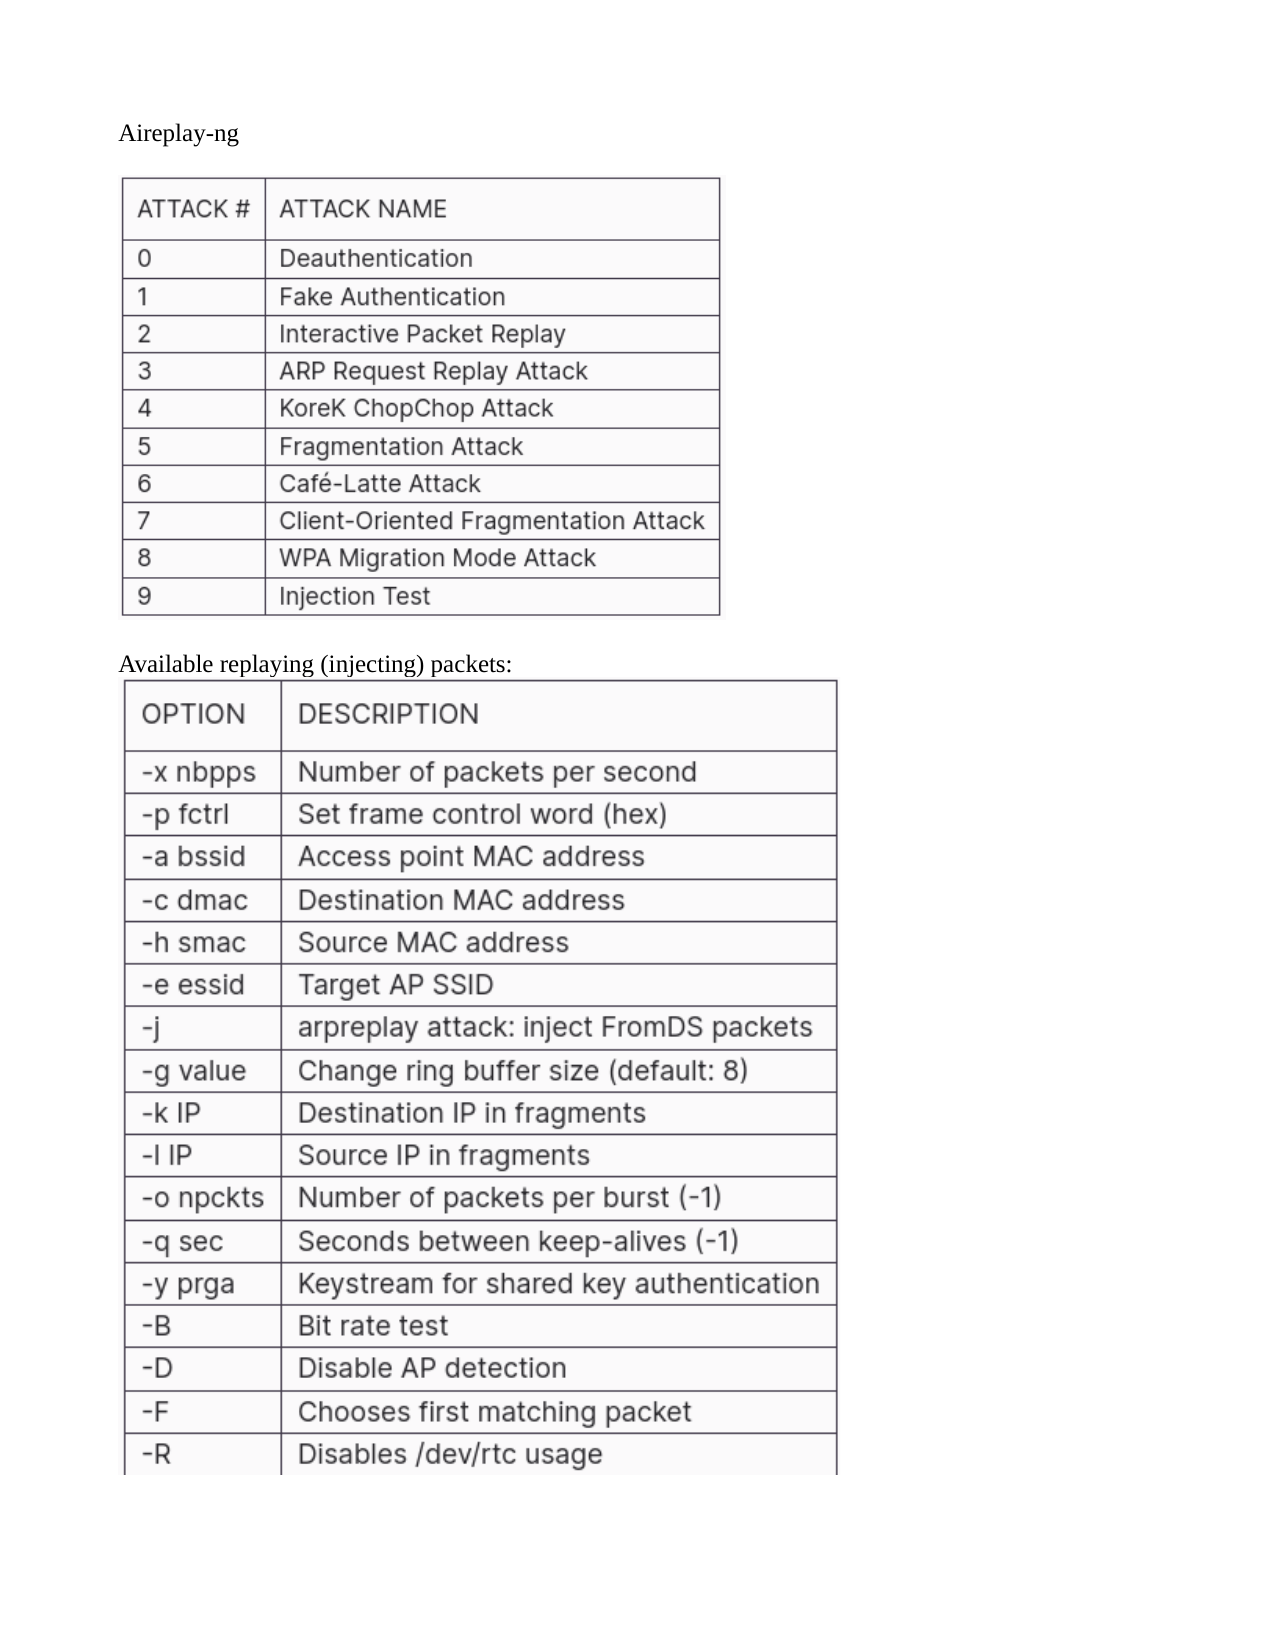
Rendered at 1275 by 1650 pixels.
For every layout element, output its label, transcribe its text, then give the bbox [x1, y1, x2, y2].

text Aireplay-ng [118, 118, 1157, 147]
picture [118, 175, 726, 620]
picture [118, 677, 840, 1475]
text Available replaying (injecting) packets: [118, 649, 1157, 677]
